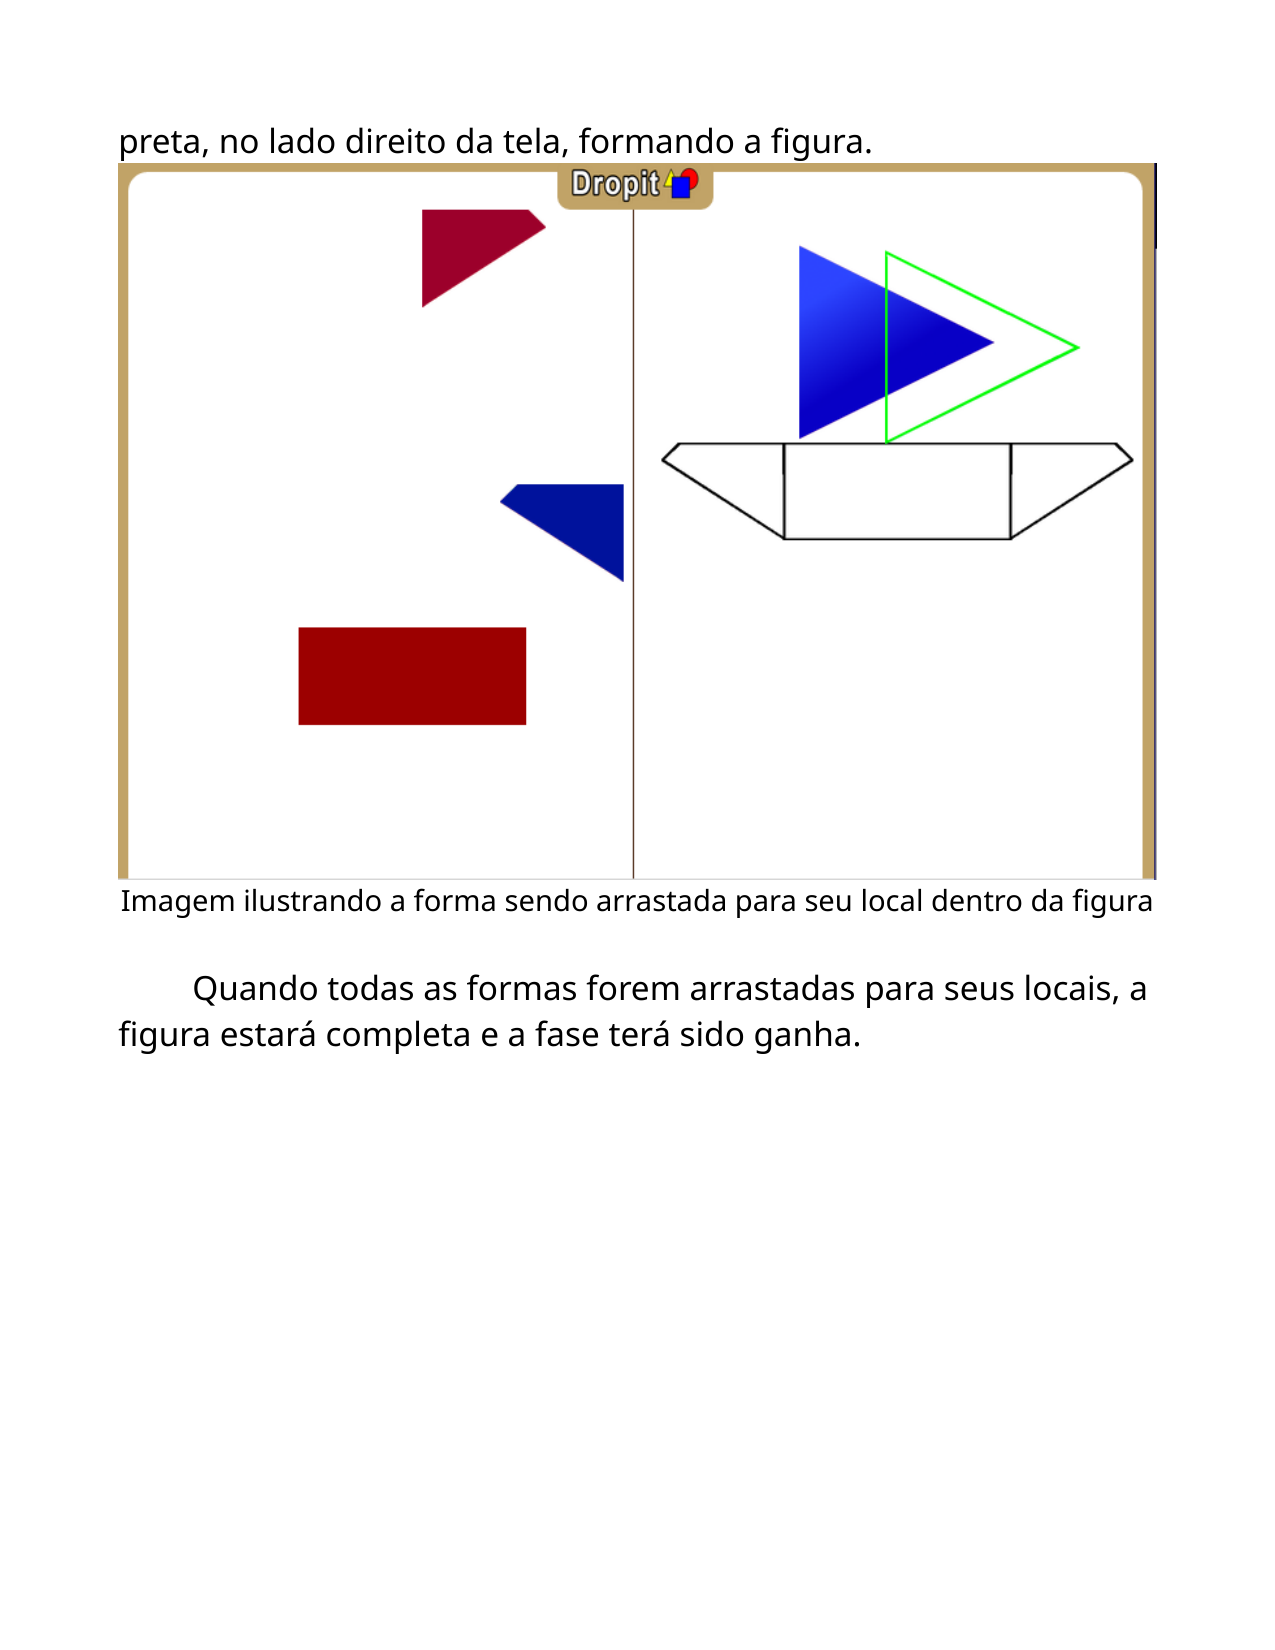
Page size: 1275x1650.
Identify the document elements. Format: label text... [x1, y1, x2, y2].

text preta, no lado direito da tela, formando a figura. [118, 118, 1157, 163]
text Quando todas as formas forem arrastadas para seus locais, a figura estará completa e a fase terá sido ganha. [118, 965, 1157, 1056]
text Imagem ilustrando a forma sendo arrastada para seu local dentro da figura [118, 880, 1157, 919]
picture [118, 163, 1157, 880]
